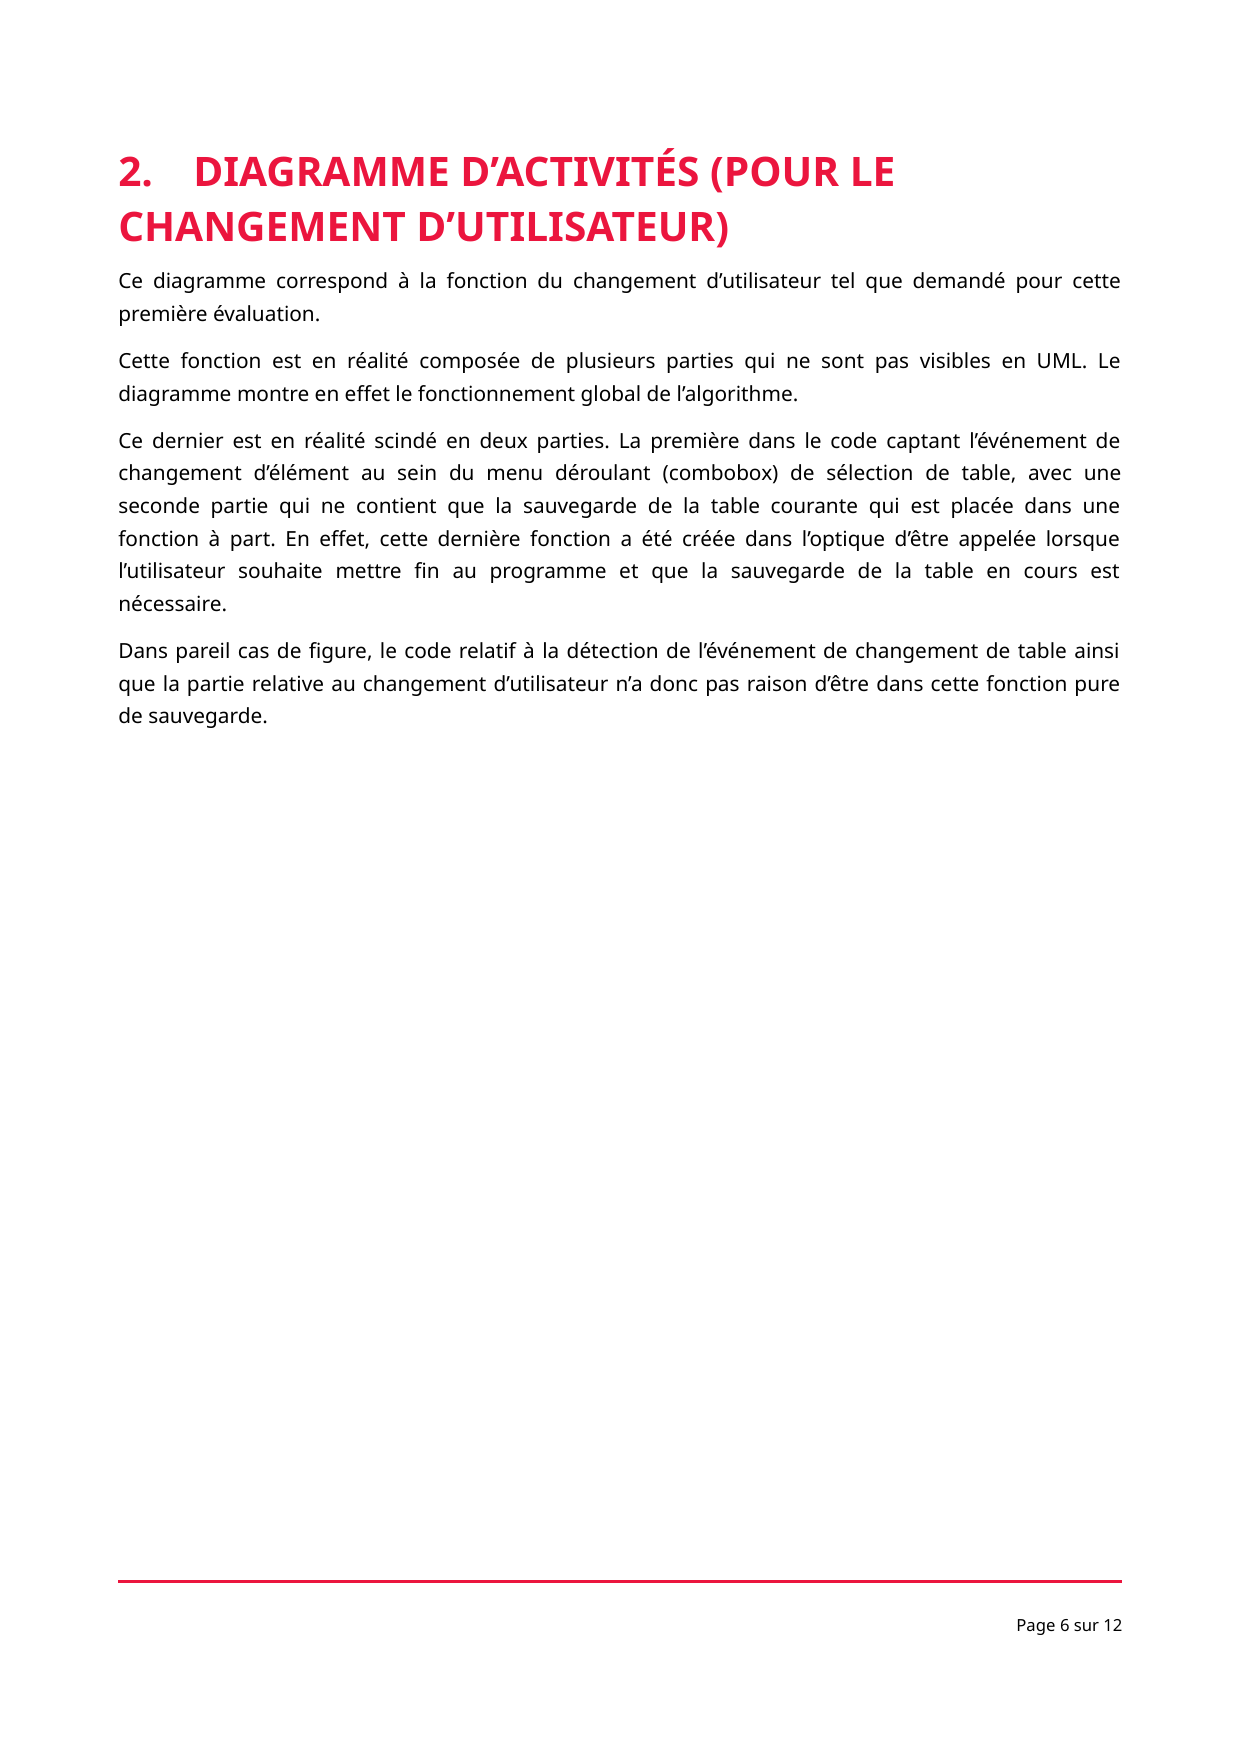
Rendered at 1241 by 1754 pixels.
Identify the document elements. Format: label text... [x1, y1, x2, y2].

text Ce dernier est en réalité scindé en deux parties. La première dans le code captant l’événement de changement d’élément au sein du menu déroulant (combobox) de sélection de table, avec une seconde partie qui ne contient que la sauvegarde de la table courante qui est placée dans une fonction à part. En effet, cette dernière fonction a été créée dans l’optique d’être appelée lorsque l’utilisateur souhaite mettre fin au programme et que la sauvegarde de la table en cours est nécessaire. [118, 426, 1122, 617]
subtitle Diagramme d’activités (pour le changement d’utilisateur) [118, 143, 1122, 254]
text Dans pareil cas de figure, le code relatif à la détection de l’événement de changement de table ainsi que la partie relative au changement d’utilisateur n’a donc pas raison d’être dans cette fonction pure de sauvegarde. [118, 636, 1122, 730]
text Cette fonction est en réalité composée de plusieurs parties qui ne sont pas visibles en UML. Le diagramme montre en effet le fonctionnement global de l’algorithme. [118, 346, 1122, 407]
text Ce diagramme correspond à la fonction du changement d’utilisateur tel que demandé pour cette première évaluation. [118, 266, 1122, 327]
